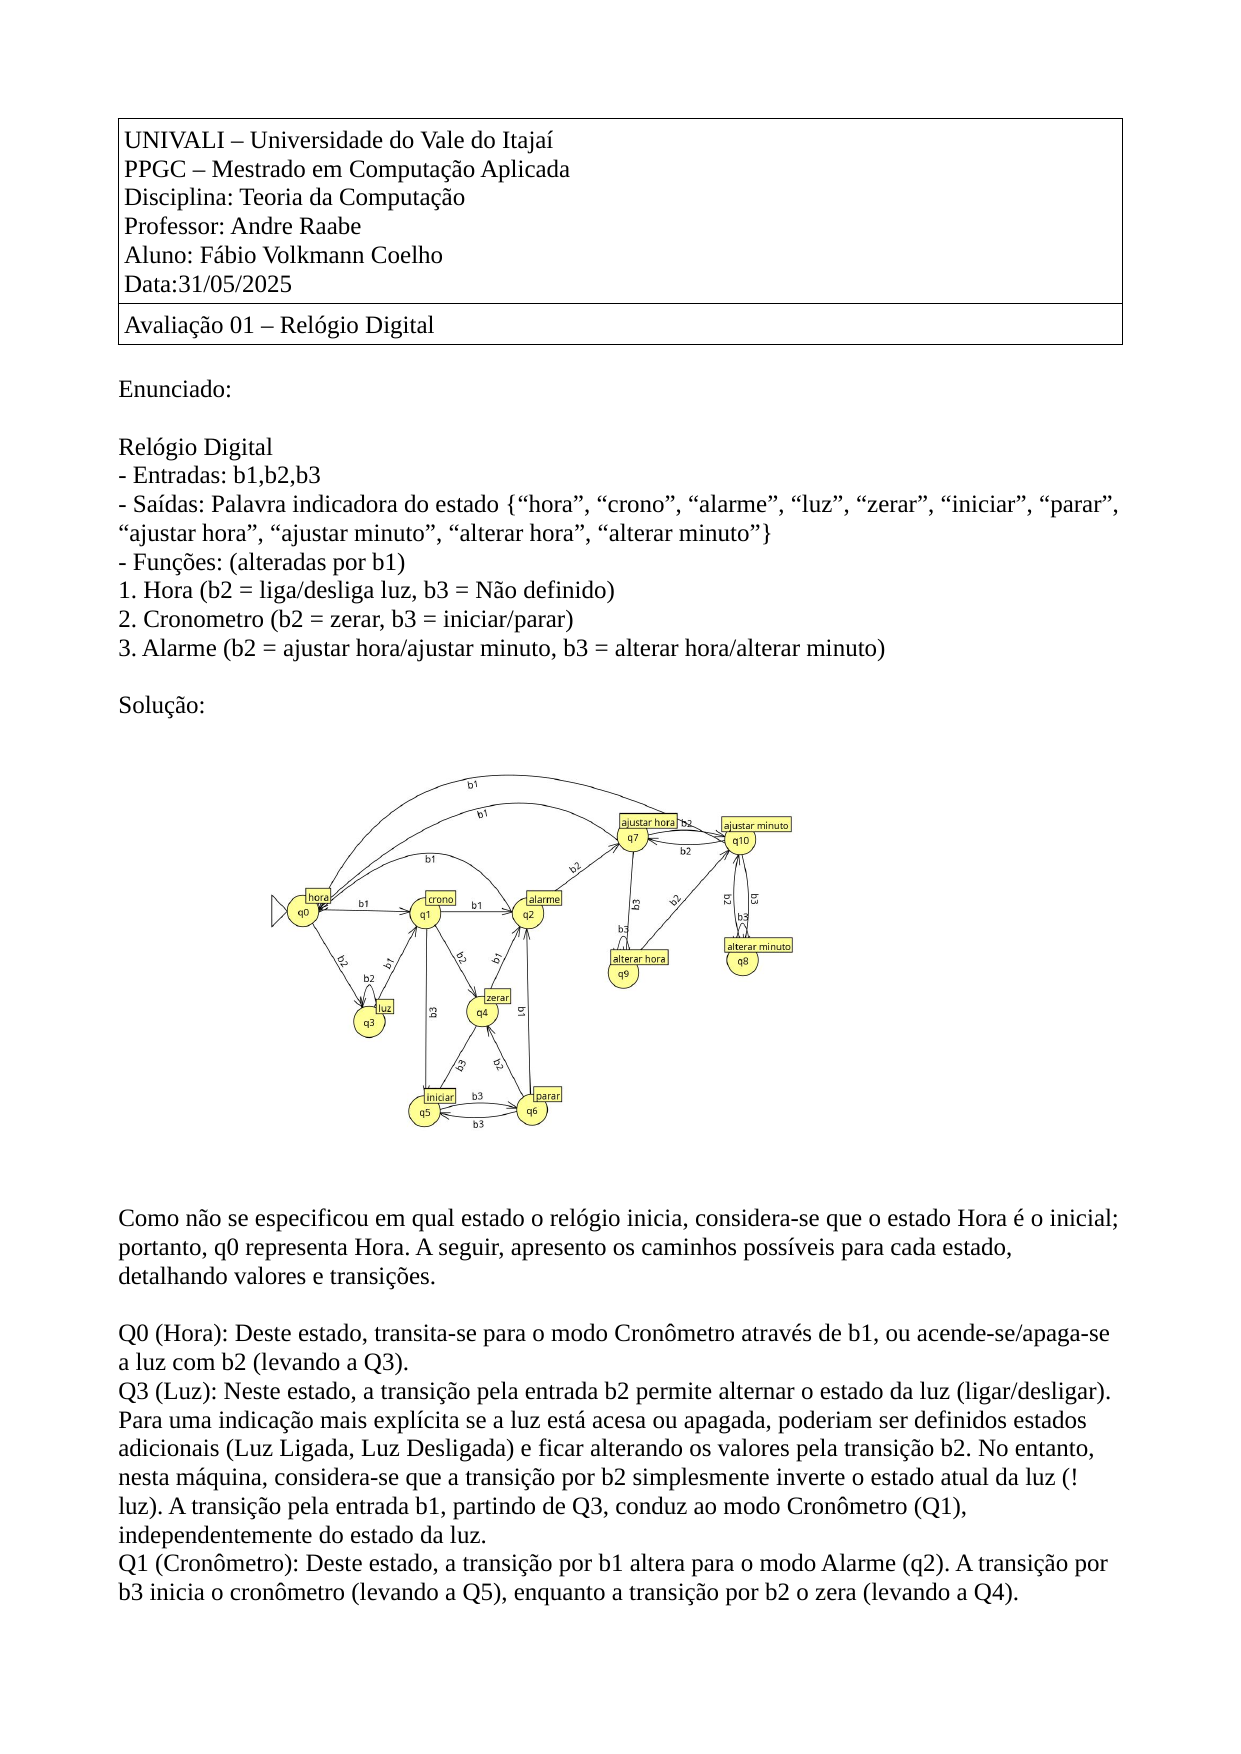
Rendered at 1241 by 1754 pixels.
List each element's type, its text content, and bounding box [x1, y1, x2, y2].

text Como não se especificou em qual estado o relógio inicia, considera-se que o estado Hora é o inicial; portanto, q0 representa Hora. A seguir, apresento os caminhos possíveis para cada estado, detalhando valores e transições. [118, 1203, 1122, 1290]
text Q0 (Hora): Deste estado, transita-se para o modo Cronômetro através de b1, ou acende-se/apaga-se a luz com b2 (levando a Q3). [118, 1318, 1122, 1376]
text Solução: [118, 690, 1122, 719]
text Relógio Digital [118, 432, 1122, 460]
table_cell Avaliação 01 – Relógio Digital [119, 304, 1122, 344]
text Q1 (Cronômetro): Deste estado, a transição por b1 altera para o modo Alarme (q2). A transição por b3 inicia o cronômetro (levando a Q5), enquanto a transição por b2 o zera (levando a Q4). [118, 1548, 1122, 1606]
text - Saídas: Palavra indicadora do estado {“hora”, “crono”, “alarme”, “luz”, “zerar”, “iniciar”, “parar”, “ajustar hora”, “ajustar minuto”, “alterar hora”, “alterar minuto”} [118, 489, 1122, 547]
table_header UNIVALI – Universidade do Vale do Itajaí PPGC – Mestrado em Computação Aplicada Disciplina: Teoria da Computação Professor: Andre Raabe Aluno: Fábio Volkmann Coelho Data:31/05/2025 [119, 119, 1122, 303]
text - Funções: (alteradas por b1) [118, 547, 1122, 575]
text - Entradas: b1,b2,b3 [118, 460, 1122, 489]
text Enunciado: [118, 374, 1122, 403]
text 2. Cronometro (b2 = zerar, b3 = iniciar/parar) [118, 604, 1122, 633]
text Q3 (Luz): Neste estado, a transição pela entrada b2 permite alternar o estado da luz (ligar/desligar). Para uma indicação mais explícita se a luz está acesa ou apagada, poderiam ser definidos estados adicionais (Luz Ligada, Luz Desligada) e ficar alterando os valores pela transição b2. No entanto, nesta máquina, considera-se que a transição por b2 simplesmente inverte o estado atual da luz (!luz). A transição pela entrada b1, partindo de Q3, conduz ao modo Cronômetro (Q1), independentemente do estado da luz. [118, 1376, 1122, 1548]
text 1. Hora (b2 = liga/desliga luz, b3 = Não definido) [118, 575, 1122, 604]
picture [118, 719, 1123, 1175]
text 3. Alarme (b2 = ajustar hora/ajustar minuto, b3 = alterar hora/alterar minuto) [118, 633, 1122, 662]
